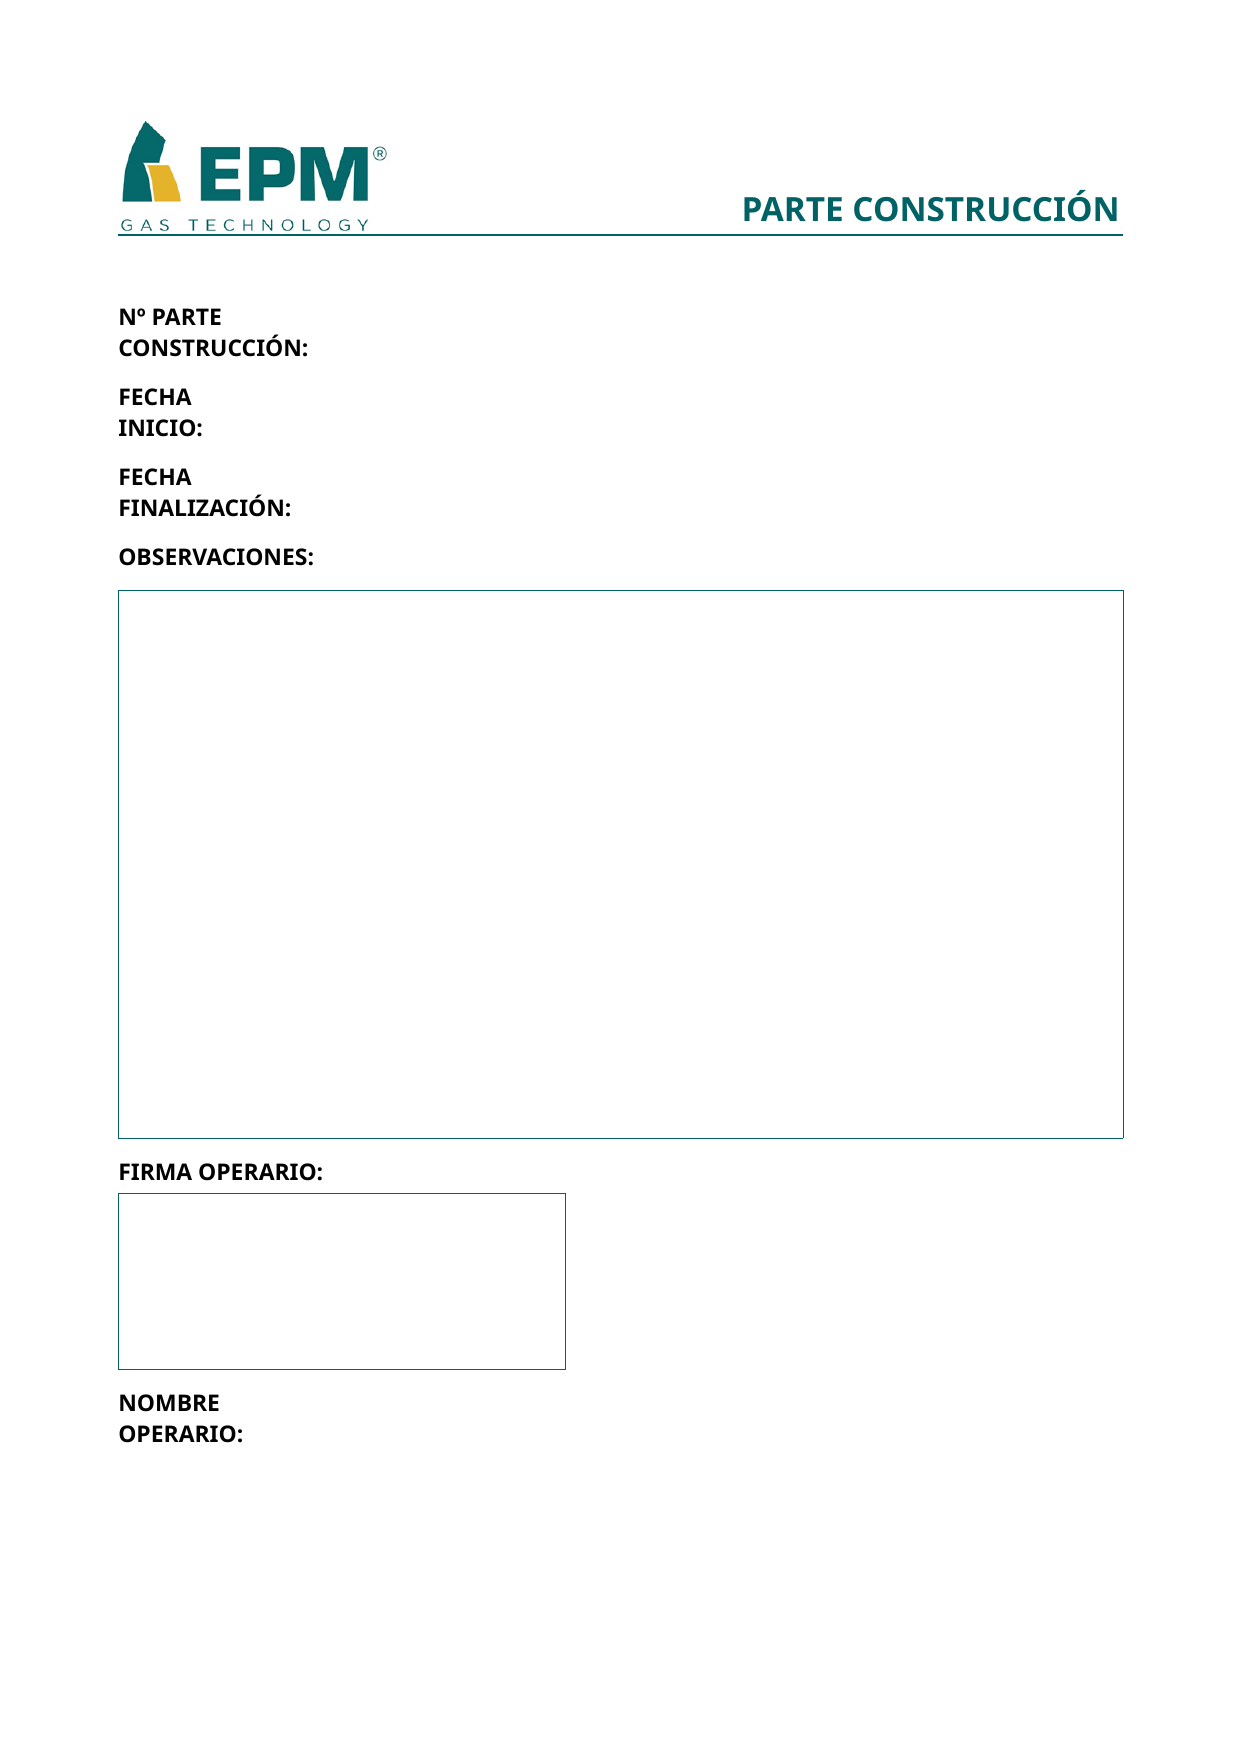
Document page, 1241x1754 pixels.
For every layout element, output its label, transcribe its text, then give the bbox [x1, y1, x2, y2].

table_cell FIRMA OPERARIO: [118, 1155, 1123, 1187]
picture [121, 121, 389, 231]
table_cell NOMBRE OPERARIO: [118, 1387, 343, 1449]
table_cell [278, 405, 1123, 443]
table_cell [566, 1221, 661, 1369]
table_cell [408, 324, 1123, 363]
table_cell [118, 573, 1123, 590]
table_cell [566, 1193, 661, 1221]
table_cell [118, 1187, 1123, 1193]
table_cell [118, 1369, 1123, 1387]
table_cell [118, 443, 1123, 461]
table_cell OBSERVACIONES: [118, 541, 1123, 572]
table_header PARTE CONSTRUCCIÓN [735, 118, 1123, 234]
table_header [118, 118, 735, 234]
table_cell [118, 524, 1123, 541]
table_cell [343, 1411, 1123, 1449]
table_cell FECHA FINALIZACIÓN: [118, 461, 360, 523]
table_cell FECHA INICIO: [118, 381, 278, 443]
table_cell [118, 254, 1123, 283]
table_cell [119, 1194, 565, 1369]
table_cell [118, 363, 1123, 381]
table_cell [360, 485, 1123, 523]
table_cell [119, 591, 1123, 1138]
table_cell [118, 236, 1123, 254]
table_cell [118, 1139, 1123, 1155]
table_cell [661, 1193, 1123, 1369]
table_cell [118, 283, 1123, 301]
table_cell Nº PARTE CONSTRUCCIÓN: [118, 301, 408, 363]
